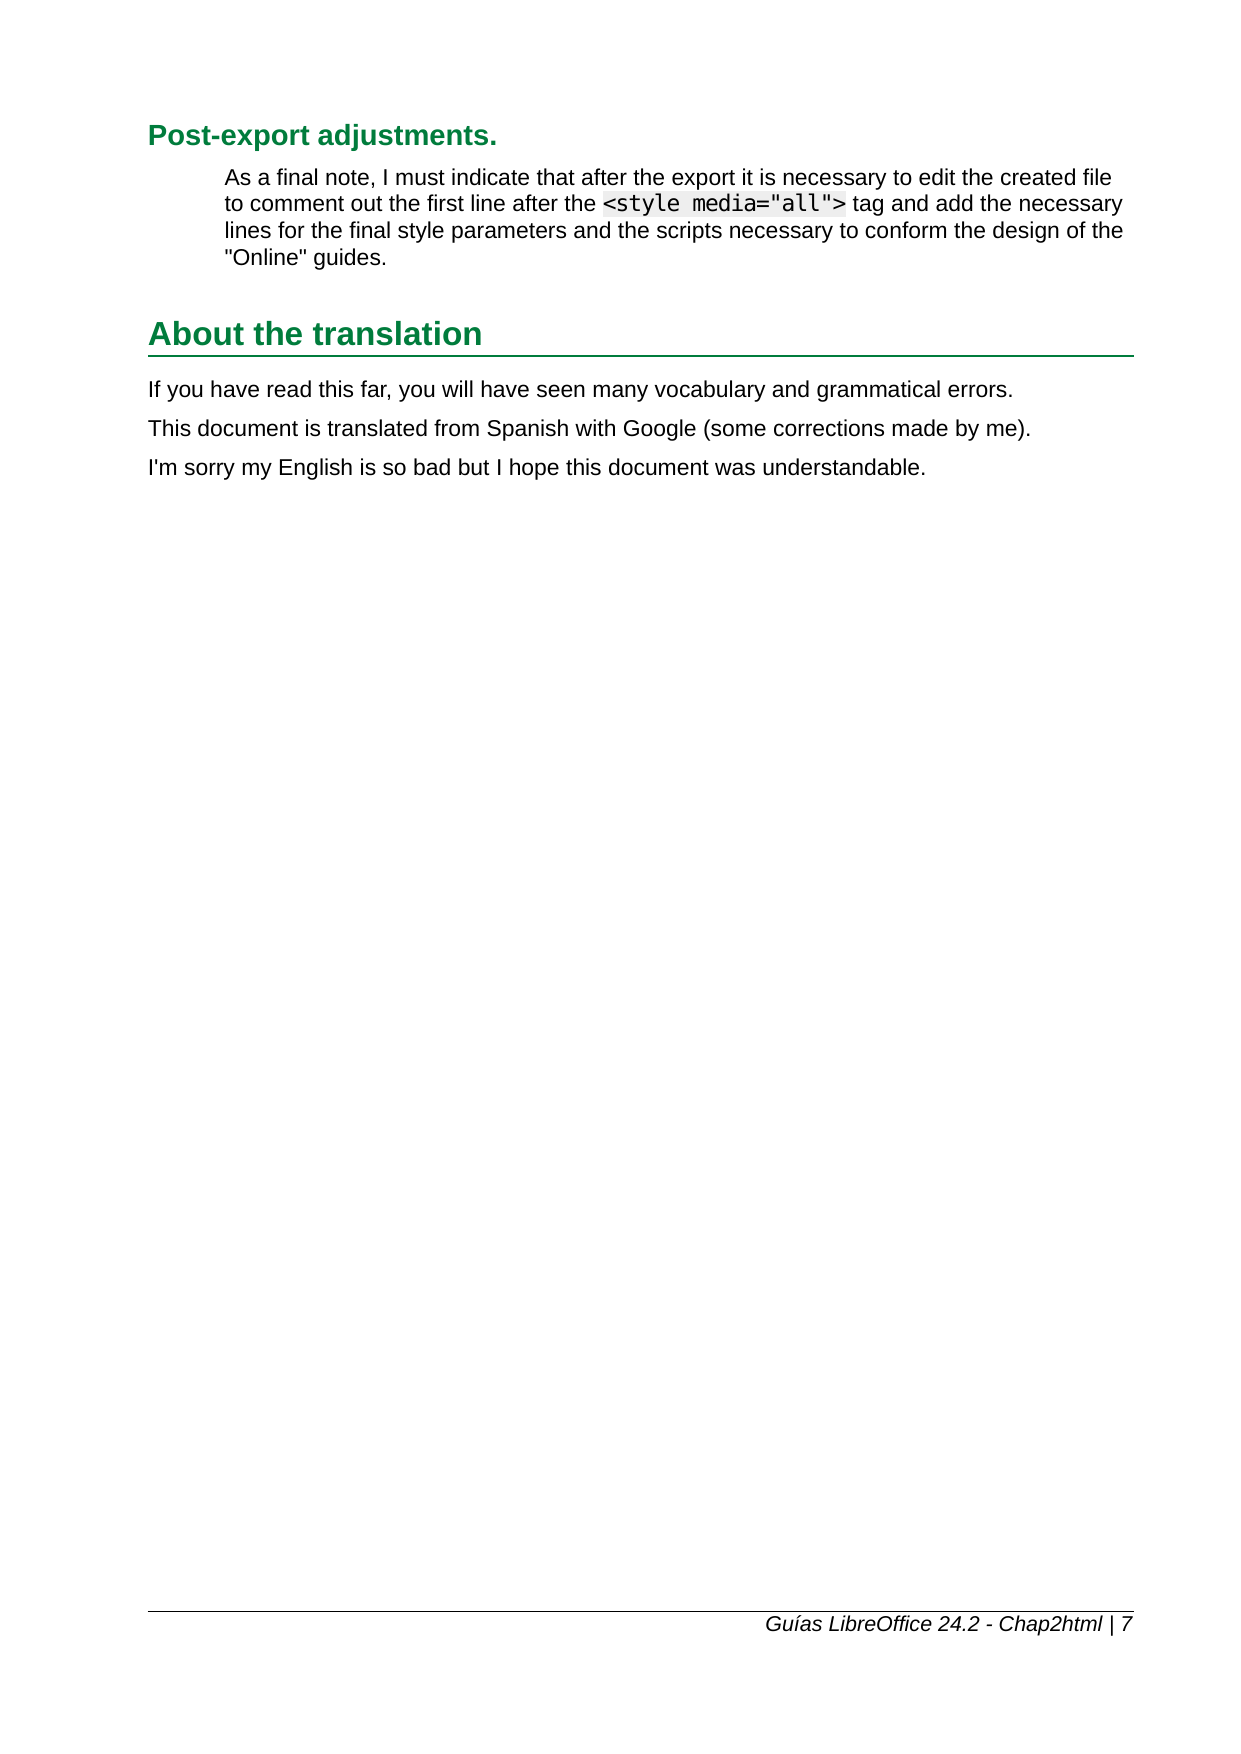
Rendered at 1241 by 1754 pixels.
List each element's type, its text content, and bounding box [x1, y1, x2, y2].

text As a final note, I must indicate that after the export it is necessary to edit the created file to comment out the first line after the <style media="all"> tag and add the necessary lines for the final style parameters and the scripts necessary to conform the design of the "Online" guides. [224, 164, 1134, 270]
text If you have read this far, you will have seen many vocabulary and grammatical errors. [148, 376, 1134, 402]
text I'm sorry my English is so bad but I hope this document was understandable. [148, 454, 1134, 480]
subtitle About the translation [148, 314, 1134, 355]
subtitle Post-export adjustments. [148, 118, 1134, 152]
text This document is translated from Spanish with Google (some corrections made by me). [148, 415, 1134, 441]
